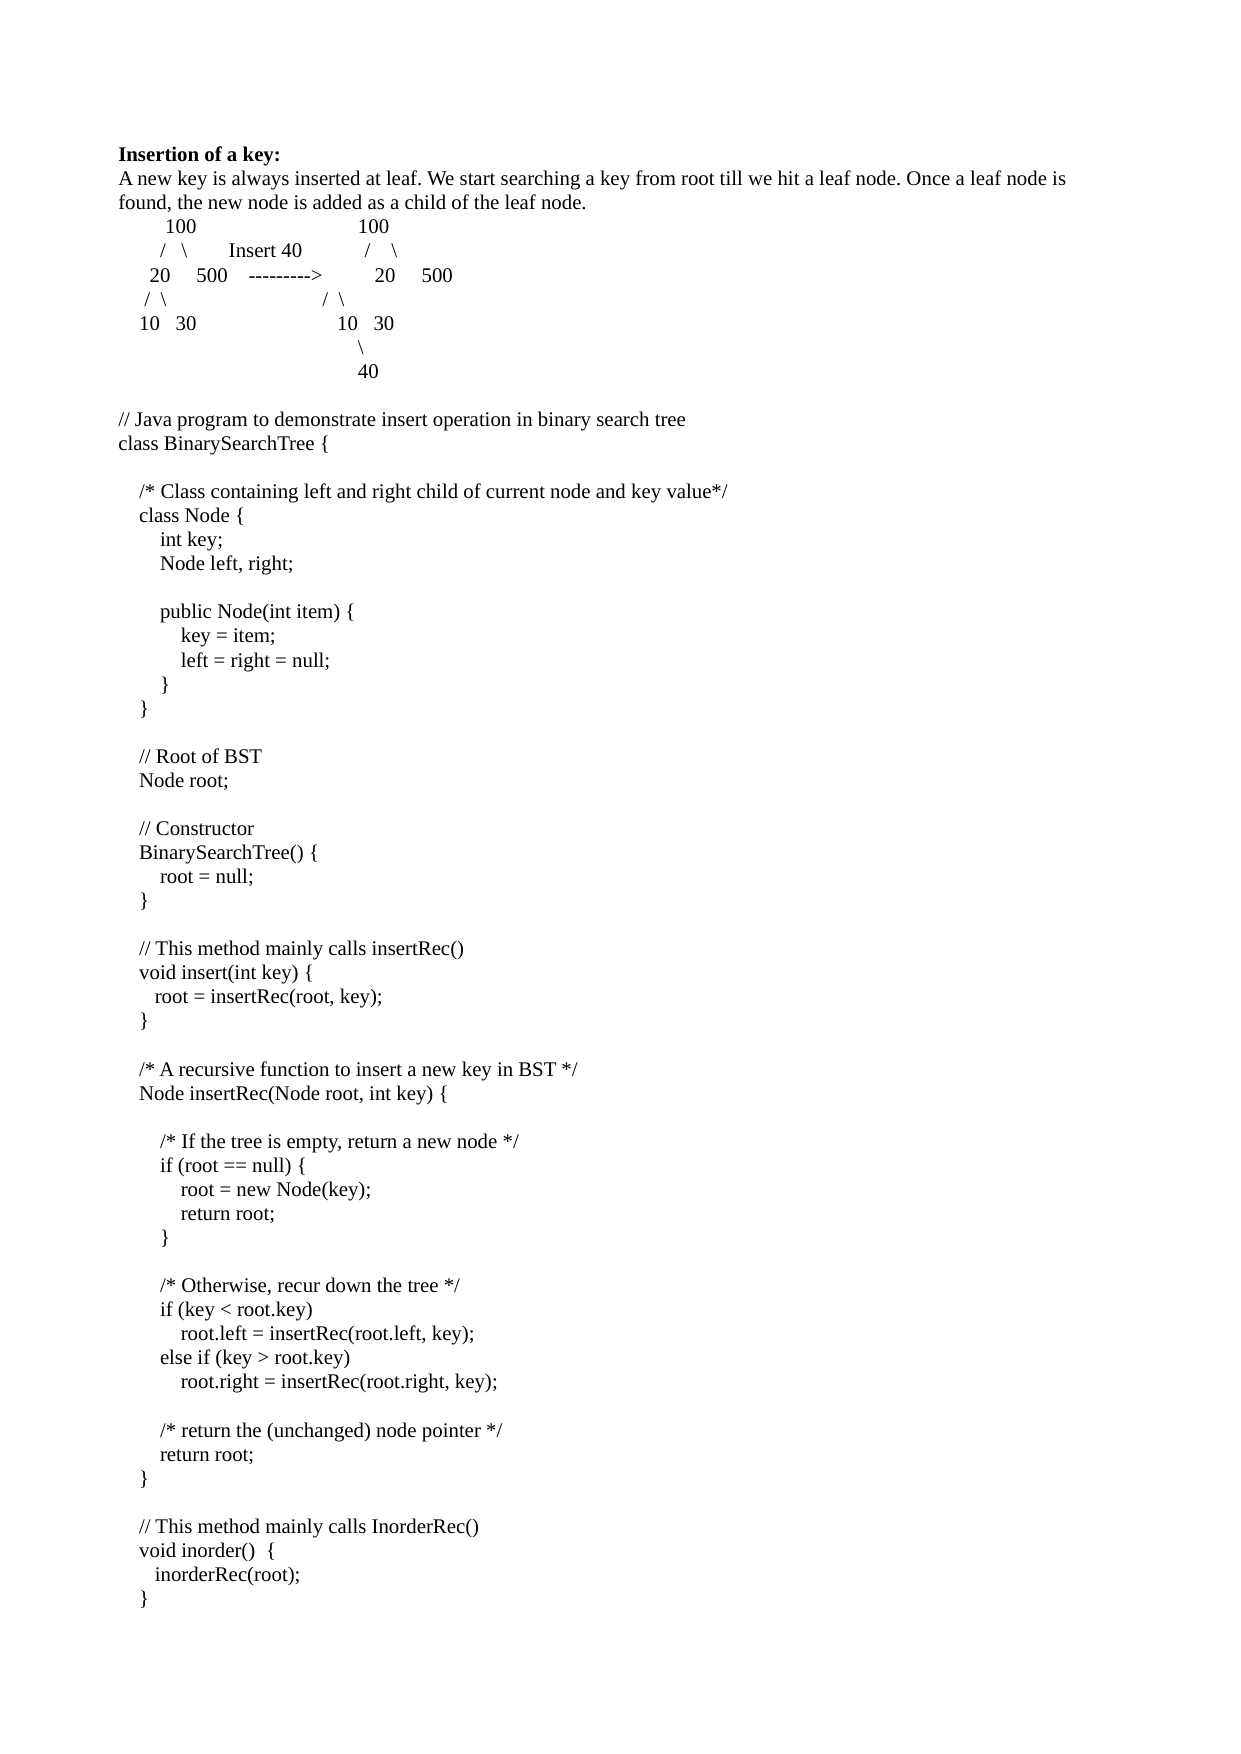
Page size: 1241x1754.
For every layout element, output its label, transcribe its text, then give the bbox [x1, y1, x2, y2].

text 10 30 10 30 [118, 311, 1122, 335]
text Insertion of a key: A new key is always inserted at leaf. We start searching a key from root till we hit a leaf node. Once a leaf node is found, the new node is added as a child of the leaf node. [118, 142, 1122, 214]
text 40 [118, 359, 1122, 383]
table_header // Java program to demonstrate insert operation in binary search tree class BinarySearchTree { /* Class containing left and right child of current node and key value*/ class Node { int key; Node left, right; public Node(int item) { key = item; left = right = null; } } // Root of BST Node root; // Constructor BinarySearchTree() { root = null; } // This method mainly calls insertRec() void insert(int key) { root = insertRec(root, key); } /* A recursive function to insert a new key in BST */ Node insertRec(Node root, int key) { /* If the tree is empty, return a new node */ if (root == null) { root = new Node(key); return root; } /* Otherwise, recur down the tree */ if (key < root.key) root.left = insertRec(root.left, key); else if (key > root.key) root.right = insertRec(root.right, key); /* return the (unchanged) node pointer */ return root; } // This method mainly calls InorderRec() void inorder() { inorderRec(root); } [118, 407, 1122, 1634]
text \ [118, 335, 1122, 359]
text 20 500 ---------> 20 500 [118, 262, 1122, 287]
text / \ Insert 40 / \ [118, 238, 1122, 262]
text / \ / \ [118, 287, 1122, 311]
text 100 100 [118, 214, 1122, 238]
